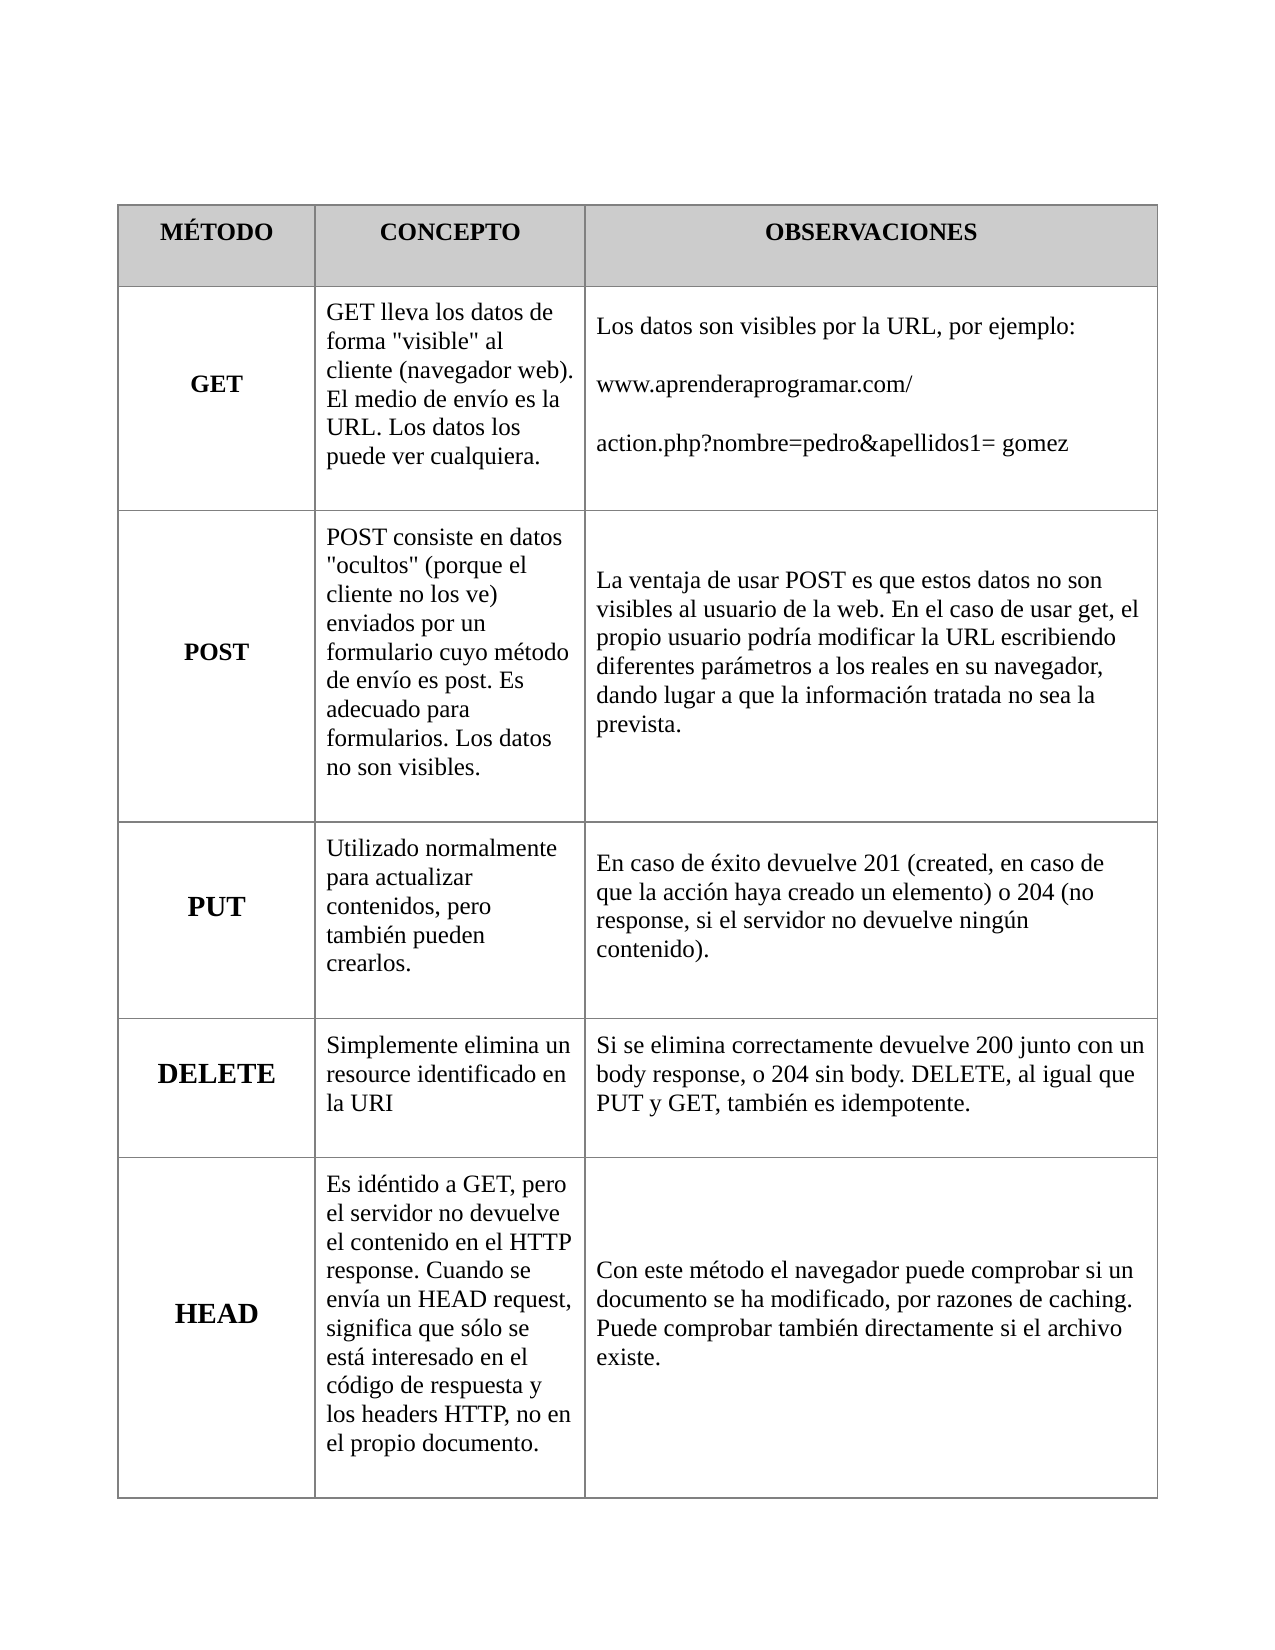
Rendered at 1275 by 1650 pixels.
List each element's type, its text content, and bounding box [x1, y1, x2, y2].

table_header MÉTODO [119, 206, 314, 286]
table_cell DELETE [119, 1019, 314, 1157]
table_cell GET lleva los datos de forma "visible" al cliente (navegador web). El medio de envío es la URL. Los datos los puede ver cualquiera. [316, 287, 584, 510]
table_cell PUT [119, 823, 314, 1018]
table_header OBSERVACIONES [586, 206, 1157, 286]
table_cell GET [119, 287, 314, 510]
table_cell POST consiste en datos "ocultos" (porque el cliente no los ve) enviados por un formulario cuyo método de envío es post. Es adecuado para formularios. Los datos no son visibles. [316, 511, 584, 821]
table_cell En caso de éxito devuelve 201 (created, en caso de que la acción haya creado un elemento) o 204 (no response, si el servidor no devuelve ningún contenido). [586, 823, 1157, 1018]
table_cell Con este método el navegador puede comprobar si un documento se ha modificado, por razones de caching. Puede comprobar también directamente si el archivo existe. [586, 1158, 1157, 1497]
table_header CONCEPTO [316, 206, 584, 286]
table_cell Los datos son visibles por la URL, por ejemplo: www.aprenderaprogramar.com/ action.php?nombre=pedro&apellidos1= gomez [586, 287, 1157, 510]
table_cell La ventaja de usar POST es que estos datos no son visibles al usuario de la web. En el caso de usar get, el propio usuario podría modificar la URL escribiendo diferentes parámetros a los reales en su navegador, dando lugar a que la información tratada no sea la prevista. [586, 511, 1157, 821]
table_cell Es idéntido a GET, pero el servidor no devuelve el contenido en el HTTP response. Cuando se envía un HEAD request, significa que sólo se está interesado en el código de respuesta y los headers HTTP, no en el propio documento. [316, 1158, 584, 1497]
table_cell POST [119, 511, 314, 821]
table_cell HEAD [119, 1158, 314, 1497]
table_cell Simplemente elimina un resource identificado en la URI [316, 1019, 584, 1157]
table_cell Utilizado normalmente para actualizar contenidos, pero también pueden crearlos. [316, 823, 584, 1018]
table_cell Si se elimina correctamente devuelve 200 junto con un body response, o 204 sin body. DELETE, al igual que PUT y GET, también es idempotente. [586, 1019, 1157, 1157]
